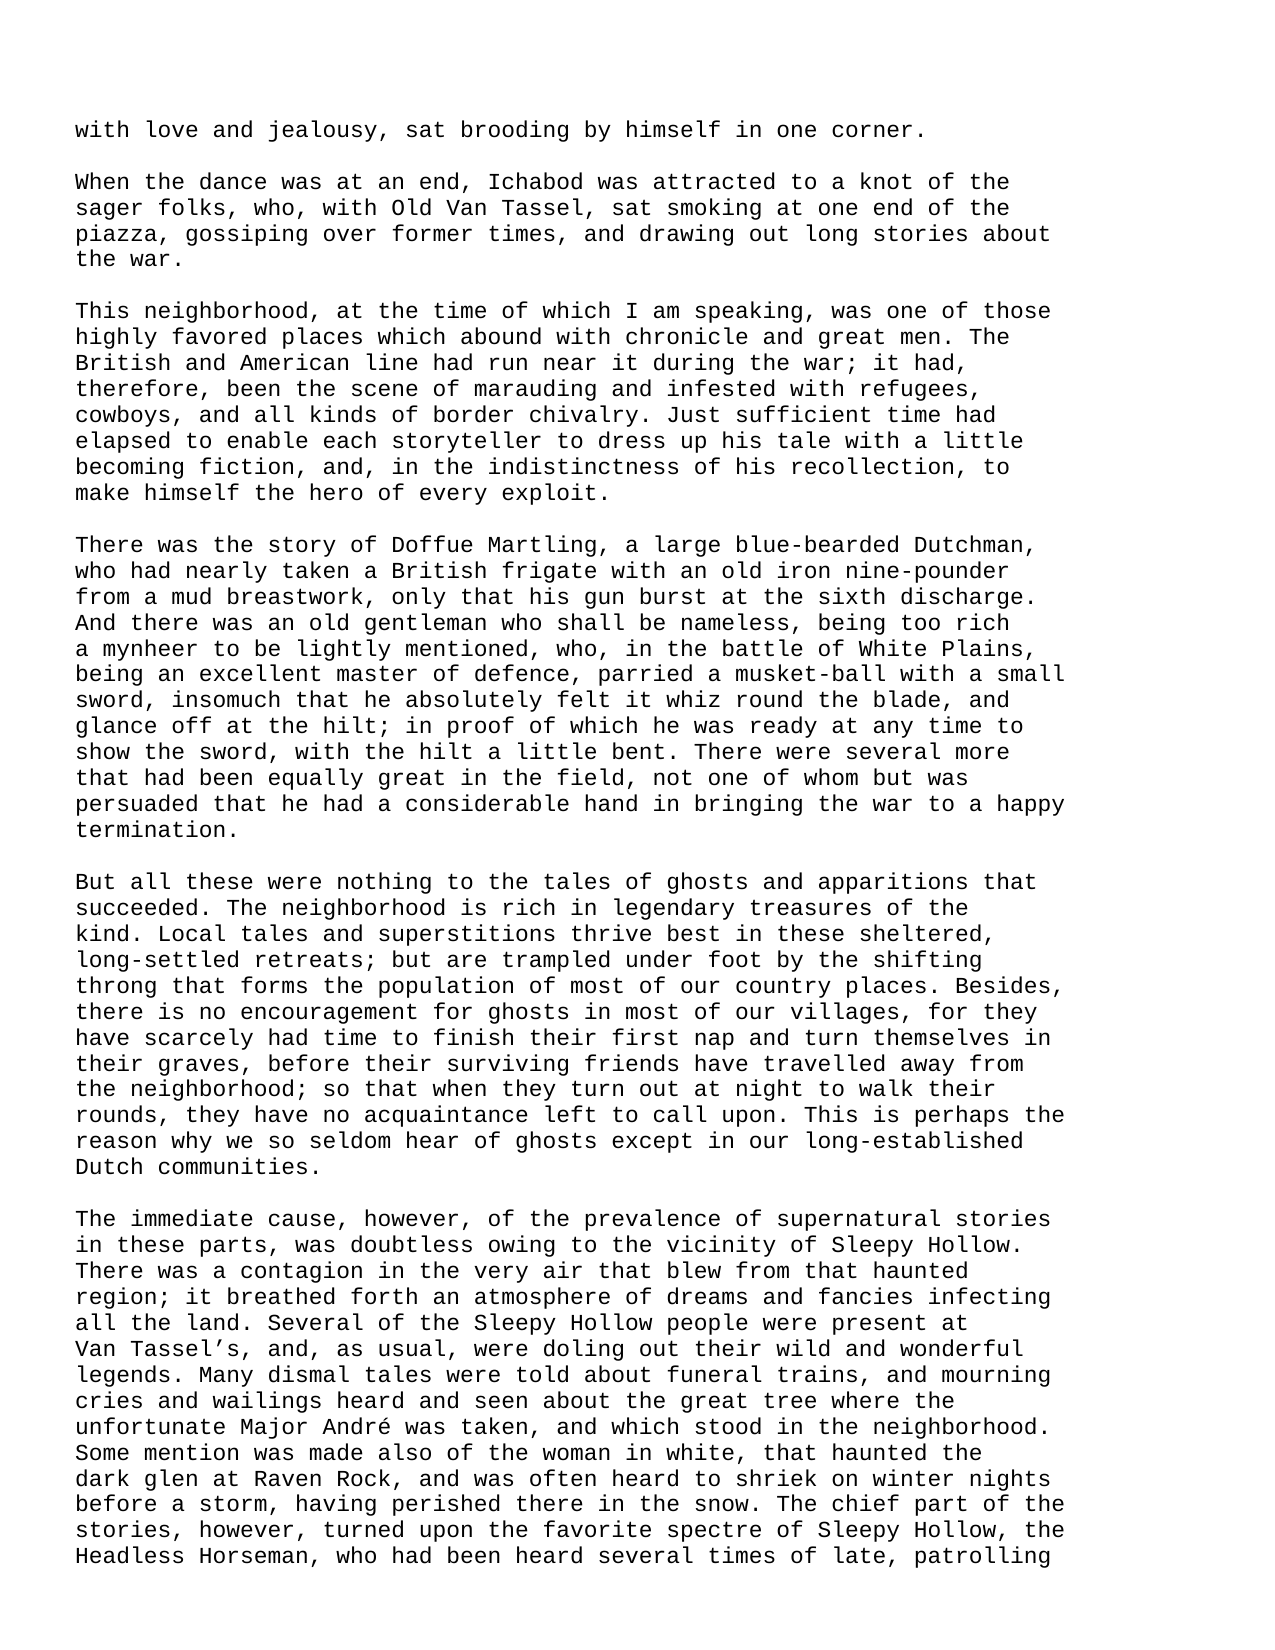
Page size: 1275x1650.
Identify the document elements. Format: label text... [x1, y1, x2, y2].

text piazza, gossiping over former times, and drawing out long stories about [75, 222, 1200, 248]
text unfortunate Major André was taken, and which stood in the neighborhood. [75, 1415, 1200, 1441]
text kind. Local tales and superstitions thrive best in these sheltered, [75, 922, 1200, 948]
text The immediate cause, however, of the prevalence of supernatural stories [75, 1207, 1200, 1233]
text There was a contagion in the very air that blew from that haunted [75, 1259, 1200, 1285]
text throng that forms the population of most of our country places. Besides, [75, 974, 1200, 1000]
text reason why we so seldom hear of ghosts except in our long-established [75, 1130, 1200, 1156]
text There was the story of Doffue Martling, a large blue-bearded Dutchman, [75, 533, 1200, 559]
text Some mention was made also of the woman in white, that haunted the [75, 1441, 1200, 1467]
text This neighborhood, at the time of which I am speaking, was one of those [75, 300, 1200, 326]
text But all these were nothing to the tales of ghosts and apparitions that [75, 870, 1200, 896]
text region; it breathed forth an atmosphere of dreams and fancies infecting [75, 1285, 1200, 1311]
text legends. Many dismal tales were told about funeral trains, and mourning [75, 1363, 1200, 1389]
text have scarcely had time to finish their first nap and turn themselves in [75, 1026, 1200, 1052]
text show the sword, with the hilt a little bent. There were several more [75, 741, 1200, 767]
text being an excellent master of defence, parried a musket-ball with a small [75, 663, 1200, 689]
text long-settled retreats; but are trampled under foot by the shifting [75, 948, 1200, 974]
text that had been equally great in the field, not one of whom but was [75, 767, 1200, 792]
text highly favored places which abound with chronicle and great men. The [75, 326, 1200, 352]
text elapsed to enable each storyteller to dress up his tale with a little [75, 429, 1200, 455]
text before a storm, having perished there in the snow. The chief part of the [75, 1493, 1200, 1519]
text from a mud breastwork, only that his gun burst at the sixth discharge. [75, 585, 1200, 611]
text there is no encouragement for ghosts in most of our villages, for they [75, 1000, 1200, 1026]
text sword, insomuch that he absolutely felt it whiz round the blade, and [75, 689, 1200, 715]
text stories, however, turned upon the favorite spectre of Sleepy Hollow, the [75, 1519, 1200, 1545]
text cries and wailings heard and seen about the great tree where the [75, 1389, 1200, 1415]
text Van Tassel’s, and, as usual, were doling out their wild and wonderful [75, 1337, 1200, 1363]
text Dutch communities. [75, 1156, 1200, 1182]
text make himself the hero of every exploit. [75, 481, 1200, 507]
text And there was an old gentleman who shall be nameless, being too rich [75, 611, 1200, 637]
text with love and jealousy, sat brooding by himself in one corner. [75, 118, 1200, 144]
text succeeded. The neighborhood is rich in legendary treasures of the [75, 896, 1200, 922]
text cowboys, and all kinds of border chivalry. Just sufficient time had [75, 403, 1200, 429]
text rounds, they have no acquaintance left to call upon. This is perhaps the [75, 1104, 1200, 1130]
text therefore, been the scene of marauding and infested with refugees, [75, 377, 1200, 403]
text When the dance was at an end, Ichabod was attracted to a knot of the [75, 170, 1200, 196]
text the neighborhood; so that when they turn out at night to walk their [75, 1078, 1200, 1104]
text in these parts, was doubtless owing to the vicinity of Sleepy Hollow. [75, 1233, 1200, 1259]
text persuaded that he had a considerable hand in bringing the war to a happy [75, 792, 1200, 818]
text dark glen at Raven Rock, and was often heard to shriek on winter nights [75, 1467, 1200, 1493]
text the war. [75, 248, 1200, 274]
text their graves, before their surviving friends have travelled away from [75, 1052, 1200, 1078]
text Headless Horseman, who had been heard several times of late, patrolling [75, 1545, 1200, 1571]
text glance off at the hilt; in proof of which he was ready at any time to [75, 715, 1200, 741]
text who had nearly taken a British frigate with an old iron nine-pounder [75, 559, 1200, 585]
text all the land. Several of the Sleepy Hollow people were present at [75, 1311, 1200, 1337]
text termination. [75, 818, 1200, 844]
text sager folks, who, with Old Van Tassel, sat smoking at one end of the [75, 196, 1200, 222]
text becoming fiction, and, in the indistinctness of his recollection, to [75, 455, 1200, 481]
text a mynheer to be lightly mentioned, who, in the battle of White Plains, [75, 637, 1200, 663]
text British and American line had run near it during the war; it had, [75, 352, 1200, 377]
